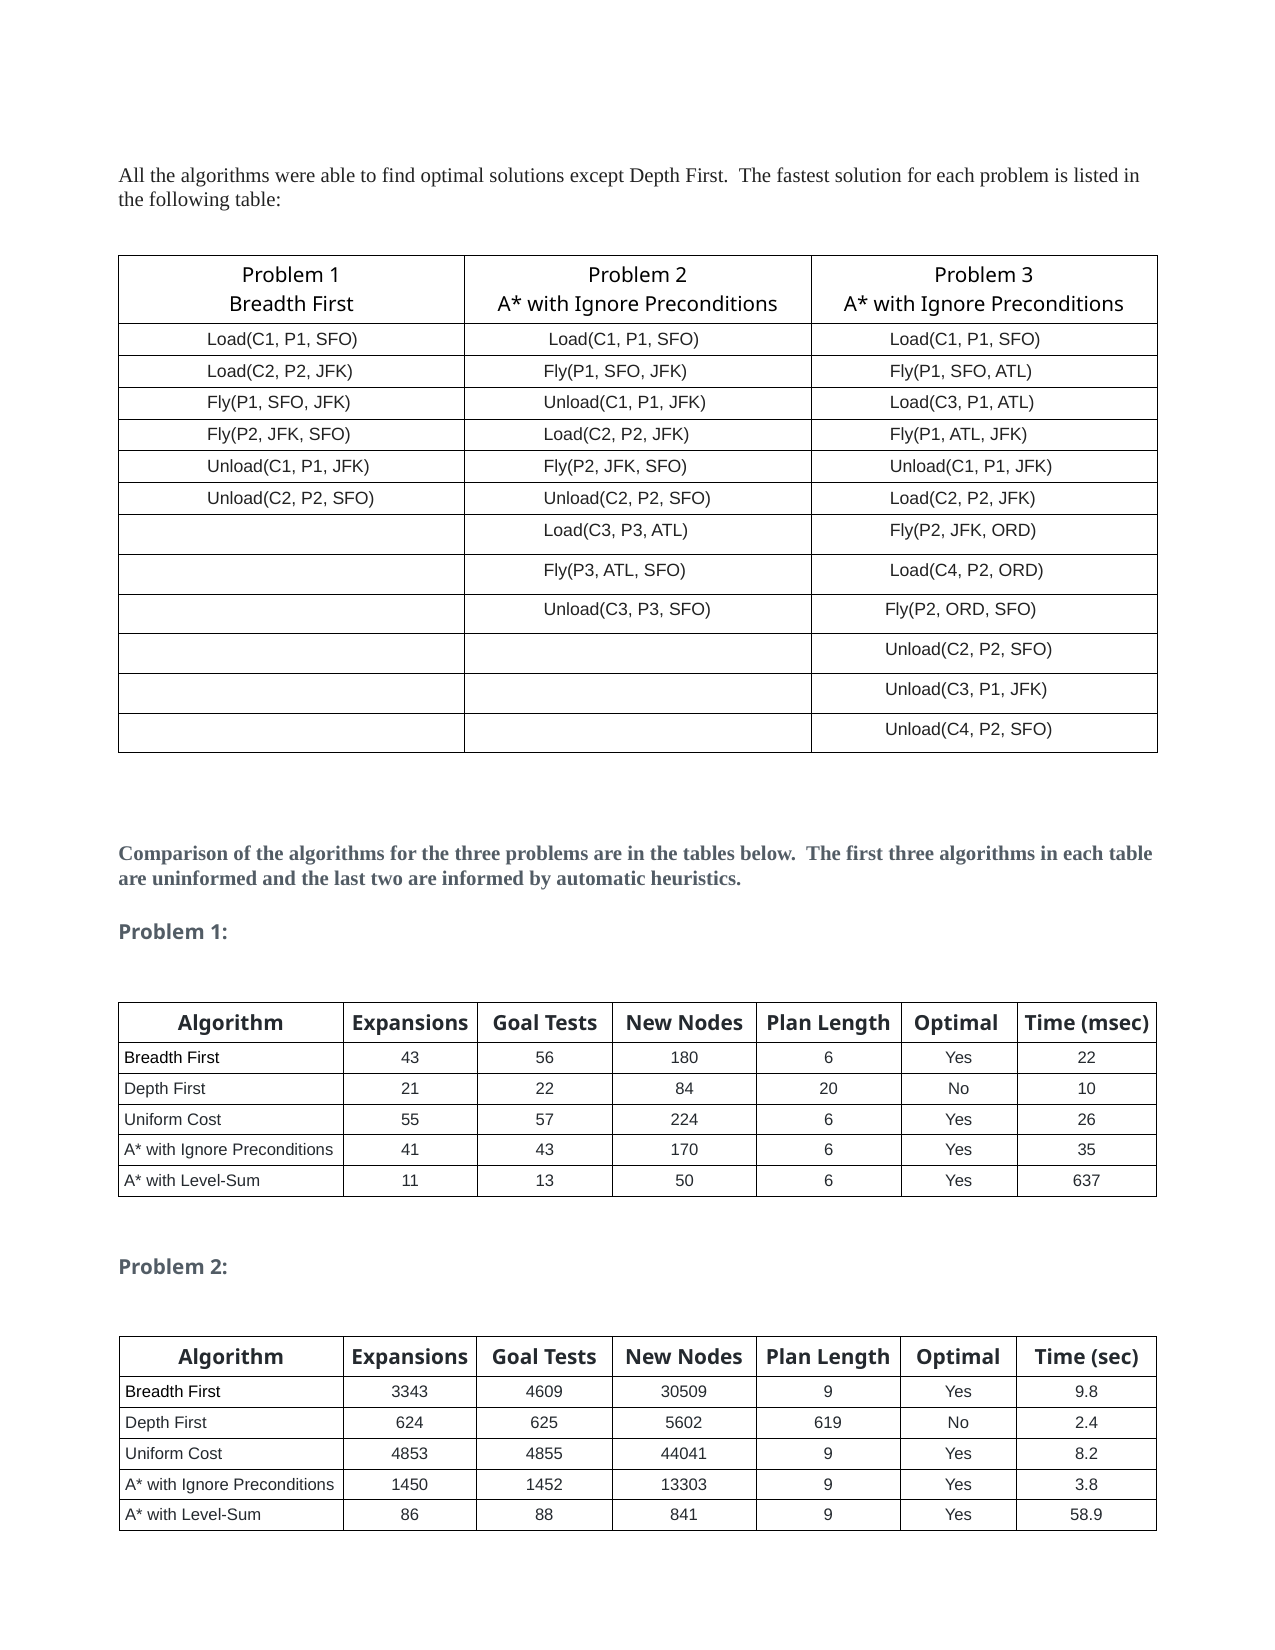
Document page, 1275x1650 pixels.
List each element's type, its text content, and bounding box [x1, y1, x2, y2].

table_cell [465, 714, 811, 752]
table_cell 6 [757, 1135, 901, 1165]
table_cell Fly(P2, ORD, SFO) [812, 595, 1157, 633]
table_cell Breadth First [120, 1377, 343, 1407]
table_cell 6 [757, 1043, 901, 1073]
table_cell A* with Ignore Preconditions [119, 1135, 343, 1165]
table_header Problem 1 Breadth First [119, 256, 464, 323]
table_cell Unload(C1, P1, JFK) [119, 451, 464, 482]
table_cell 4853 [344, 1439, 476, 1468]
table_cell Fly(P1, ATL, JFK) [812, 420, 1157, 450]
table_cell [119, 555, 464, 593]
table_cell Yes [902, 1135, 1017, 1165]
table_cell Fly(P1, SFO, JFK) [119, 388, 464, 418]
table_cell A* with Level-Sum [120, 1500, 343, 1530]
table_cell 50 [613, 1166, 756, 1196]
table_cell 55 [344, 1105, 477, 1134]
table_header Plan Length [757, 1003, 901, 1042]
table_cell Yes [902, 1166, 1017, 1196]
table_cell Unload(C2, P2, SFO) [812, 634, 1157, 673]
table_cell Depth First [120, 1408, 343, 1438]
table_cell 88 [477, 1500, 612, 1530]
table_cell 180 [613, 1043, 756, 1073]
table_cell Unload(C1, P1, JFK) [812, 451, 1157, 482]
text Problem 2: [118, 1252, 1157, 1280]
table_cell 4609 [477, 1377, 612, 1407]
table_cell 57 [478, 1105, 612, 1134]
table_cell Unload(C3, P1, JFK) [812, 674, 1157, 712]
table_cell [119, 595, 464, 633]
table_cell 6 [757, 1105, 901, 1134]
table_cell 22 [1018, 1043, 1156, 1073]
table_header Goal Tests [478, 1003, 612, 1042]
table_header Optimal [902, 1003, 1017, 1042]
table_cell 43 [344, 1043, 477, 1073]
table_cell [119, 515, 464, 554]
table_cell 3.8 [1017, 1470, 1156, 1499]
table_header Algorithm [120, 1337, 343, 1376]
table_cell 58.9 [1017, 1500, 1156, 1530]
table_cell Load(C2, P2, JFK) [119, 356, 464, 387]
table_header Expansions [344, 1003, 477, 1042]
table_cell Uniform Cost [119, 1105, 343, 1134]
table_cell 2.4 [1017, 1408, 1156, 1438]
table_cell 35 [1018, 1135, 1156, 1165]
table_cell 9 [757, 1377, 900, 1407]
table_header New Nodes [613, 1337, 756, 1376]
table_cell 41 [344, 1135, 477, 1165]
table_cell 13303 [613, 1470, 756, 1499]
table_cell [465, 674, 811, 712]
table_header Time (sec) [1017, 1337, 1156, 1376]
table_cell 13 [478, 1166, 612, 1196]
table_header Problem 2 A* with Ignore Preconditions [465, 256, 811, 323]
table_cell 9.8 [1017, 1377, 1156, 1407]
table_cell Fly(P1, SFO, JFK) [465, 356, 811, 387]
table_cell 170 [613, 1135, 756, 1165]
table_cell [465, 634, 811, 673]
table_cell 6 [757, 1166, 901, 1196]
table_cell Fly(P3, ATL, SFO) [465, 555, 811, 593]
table_cell Load(C4, P2, ORD) [812, 555, 1157, 593]
table_cell Load(C3, P3, ATL) [465, 515, 811, 554]
table_cell 22 [478, 1074, 612, 1103]
table_header Optimal [901, 1337, 1016, 1376]
table_cell 624 [344, 1408, 476, 1438]
table_cell Load(C1, P1, SFO) [812, 324, 1157, 355]
table_cell Load(C2, P2, JFK) [812, 483, 1157, 514]
table_cell 30509 [613, 1377, 756, 1407]
table_cell Fly(P2, JFK, SFO) [119, 420, 464, 450]
table_cell Yes [901, 1470, 1016, 1499]
table_header Problem 3 A* with Ignore Preconditions [812, 256, 1157, 323]
table_cell 20 [757, 1074, 901, 1103]
table_cell A* with Ignore Preconditions [120, 1470, 343, 1499]
table_cell 4855 [477, 1439, 612, 1468]
table_cell Load(C2, P2, JFK) [465, 420, 811, 450]
table_cell Breadth First [119, 1043, 343, 1073]
table_cell 1452 [477, 1470, 612, 1499]
table_cell 625 [477, 1408, 612, 1438]
table_cell 56 [478, 1043, 612, 1073]
table_header Algorithm [119, 1003, 343, 1042]
table_cell Yes [901, 1439, 1016, 1468]
table_cell Unload(C1, P1, JFK) [465, 388, 811, 418]
table_cell 84 [613, 1074, 756, 1103]
table_cell 9 [757, 1470, 900, 1499]
table_cell 224 [613, 1105, 756, 1134]
table_cell A* with Level-Sum [119, 1166, 343, 1196]
table_header Goal Tests [477, 1337, 612, 1376]
table_cell 11 [344, 1166, 477, 1196]
table_cell Yes [901, 1500, 1016, 1530]
table_cell Yes [902, 1043, 1017, 1073]
table_cell 86 [344, 1500, 476, 1530]
table_cell Load(C3, P1, ATL) [812, 388, 1157, 418]
table_cell 44041 [613, 1439, 756, 1468]
table_cell Fly(P2, JFK, SFO) [465, 451, 811, 482]
table_cell Load(C1, P1, SFO) [465, 324, 811, 355]
table_cell 619 [757, 1408, 900, 1438]
text Comparison of the algorithms for the three problems are in the tables below. The first three algorithms in each table are uninformed and the last two are informed by automatic heuristics. [118, 841, 1157, 889]
table_cell [119, 634, 464, 673]
table_cell Unload(C2, P2, SFO) [465, 483, 811, 514]
table_cell Yes [902, 1105, 1017, 1134]
table_cell Unload(C4, P2, SFO) [812, 714, 1157, 752]
table_cell 21 [344, 1074, 477, 1103]
text All the algorithms were able to find optimal solutions except Depth First. The fastest solution for each problem is listed in the following table: [118, 162, 1157, 211]
table_cell Fly(P2, JFK, ORD) [812, 515, 1157, 554]
table_cell 3343 [344, 1377, 476, 1407]
table_cell 43 [478, 1135, 612, 1165]
table_cell Depth First [119, 1074, 343, 1103]
table_cell 9 [757, 1500, 900, 1530]
table_cell [119, 674, 464, 712]
table_cell 10 [1018, 1074, 1156, 1103]
table_cell [119, 714, 464, 752]
table_cell No [902, 1074, 1017, 1103]
table_cell Fly(P1, SFO, ATL) [812, 356, 1157, 387]
table_cell 8.2 [1017, 1439, 1156, 1468]
table_cell Unload(C3, P3, SFO) [465, 595, 811, 633]
table_header Time (msec) [1018, 1003, 1156, 1042]
table_cell 5602 [613, 1408, 756, 1438]
text Problem 1: [118, 918, 1157, 946]
table_header Expansions [344, 1337, 476, 1376]
table_cell No [901, 1408, 1016, 1438]
table_cell Yes [901, 1377, 1016, 1407]
table_header Plan Length [757, 1337, 900, 1376]
table_cell Load(C1, P1, SFO) [119, 324, 464, 355]
table_cell Unload(C2, P2, SFO) [119, 483, 464, 514]
table_cell 841 [613, 1500, 756, 1530]
table_cell 1450 [344, 1470, 476, 1499]
table_cell 637 [1018, 1166, 1156, 1196]
table_cell 9 [757, 1439, 900, 1468]
table_cell Uniform Cost [120, 1439, 343, 1468]
table_header New Nodes [613, 1003, 756, 1042]
table_cell 26 [1018, 1105, 1156, 1134]
